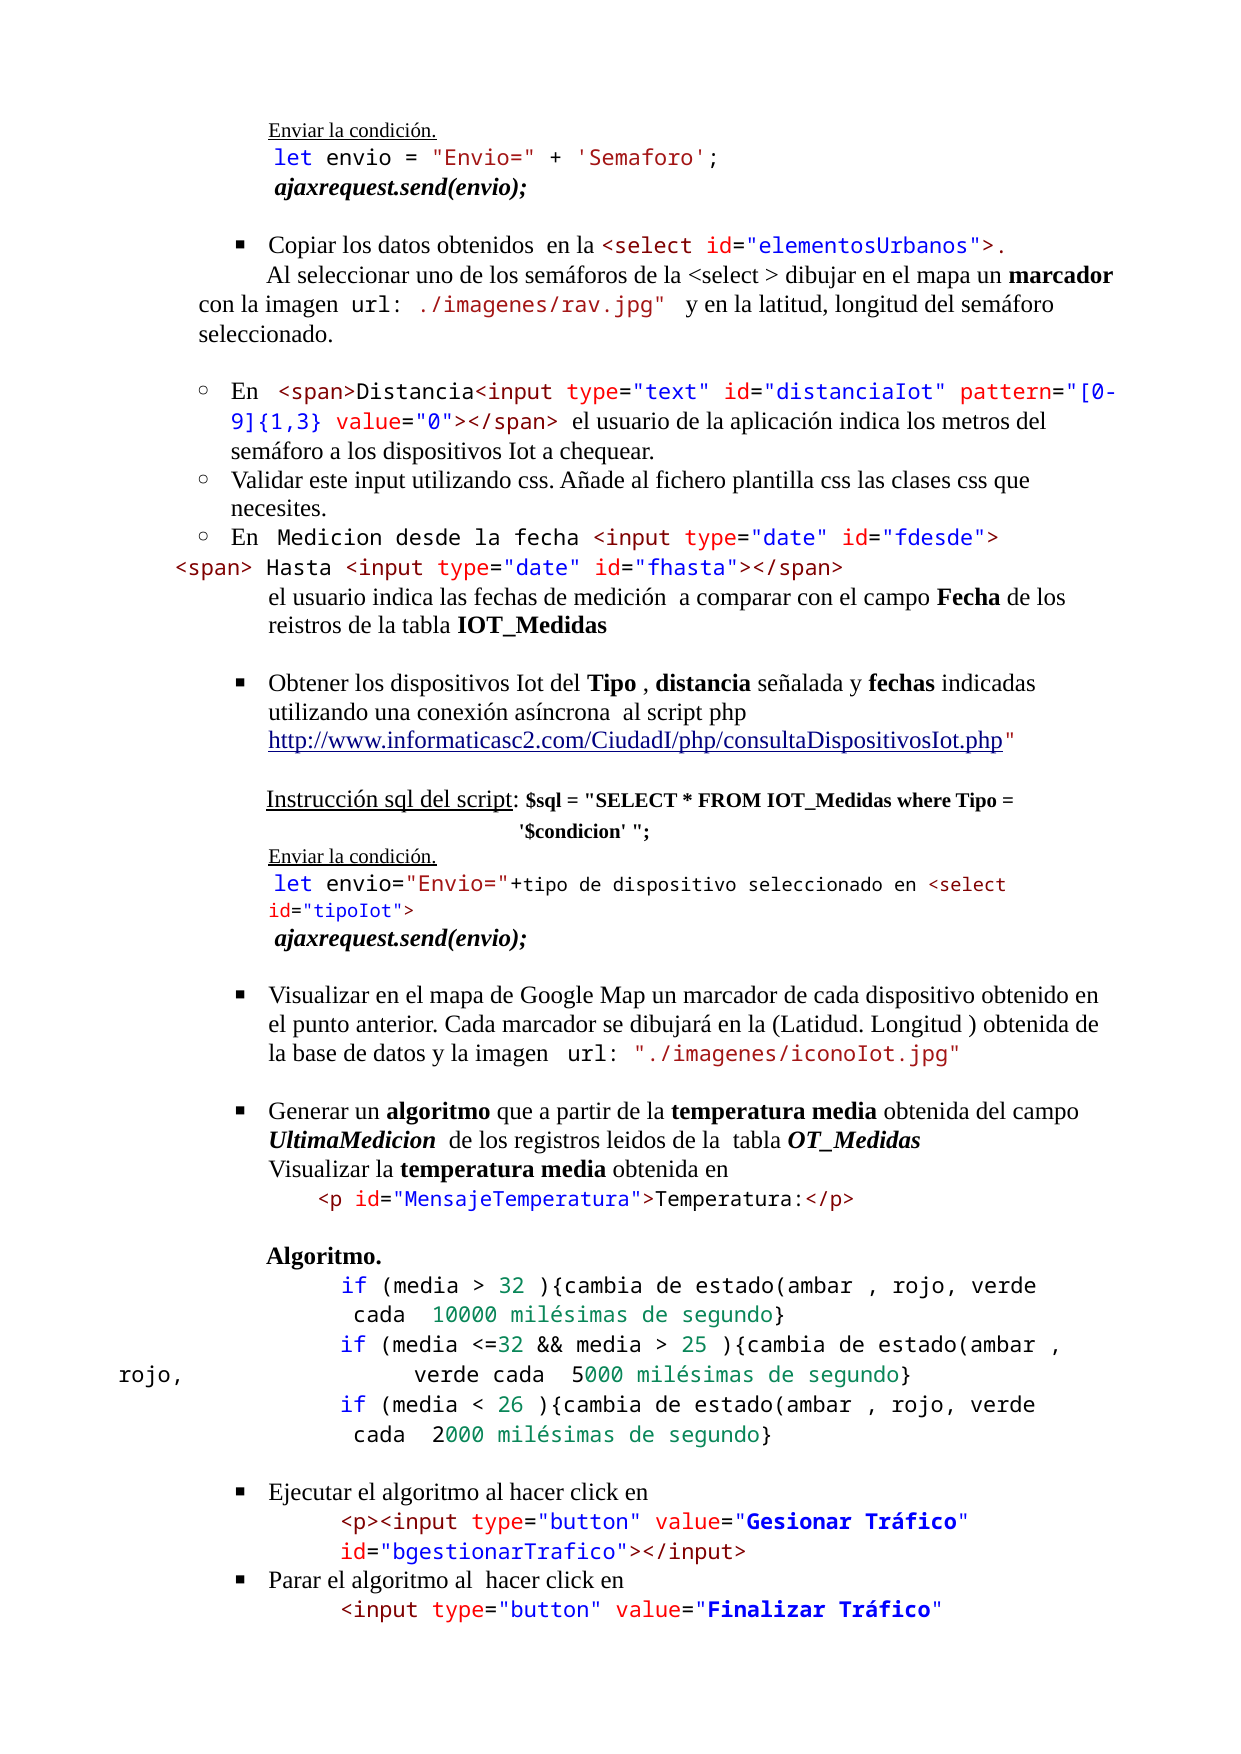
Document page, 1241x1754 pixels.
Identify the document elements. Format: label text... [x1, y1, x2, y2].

list ajaxrequest.send(envio); [231, 923, 1122, 952]
list el usuario indica las fechas de medición a comparar con el campo Fecha de los reistros de la tabla IOT_Medidas [231, 582, 1122, 639]
list let envio = "Envio=" + 'Semaforo'; [231, 142, 1122, 172]
text Algoritmo. [118, 1241, 1122, 1270]
list Enviar la condición. [231, 843, 1122, 868]
text if (media <=32 && media > 25 ){cambia de estado(ambar , rojo, verde cada 5000 milésimas de segundo} [118, 1329, 1122, 1389]
list En Medicion desde la fecha <input type="date" id="fdesde"> [193, 522, 1122, 552]
text <span> Hasta <input type="date" id="fhasta"></span> [118, 552, 1122, 582]
list Enviar la condición. [231, 118, 1122, 142]
list En <span>Distancia<input type="text" id="distanciaIot" pattern="[0-9]{1,3} value="0"></span> el usuario de la aplicación indica los metros del semáforo a los dispositivos Iot a chequear. [193, 376, 1122, 465]
list Visualizar en el mapa de Google Map un marcador de cada dispositivo obtenido en el punto anterior. Cada marcador se dibujará en la (Latidud. Longitud ) obtenida de la base de datos y la imagen url: "./imagenes/iconoIot.jpg" [231, 980, 1122, 1068]
text Instrucción sql del script: $sql = "SELECT * FROM IOT_Medidas where Tipo = '$condicion' "; [118, 784, 1122, 843]
list Validar este input utilizando css. Añade al fichero plantilla css las clases css que necesites. [193, 465, 1122, 522]
list Parar el algoritmo al hacer click en [231, 1566, 1122, 1594]
text if (media < 26 ){cambia de estado(ambar , rojo, verde [118, 1389, 1122, 1419]
list if (media > 32 ){cambia de estado(ambar , rojo, verde [156, 1270, 1122, 1299]
list Generar un algoritmo que a partir de la temperatura media obtenida del campo UltimaMedicion de los registros leidos de la tabla OT_Medidas [231, 1096, 1122, 1154]
list Visualizar la temperatura media obtenida en [231, 1154, 1122, 1183]
list Copiar los datos obtenidos en la <select id="elementosUrbanos">. [231, 231, 1122, 260]
list Obtener los dispositivos Iot del Tipo , distancia señalada y fechas indicadas utilizando una conexión asíncrona al script php http://www.informaticasc2.com/CiudadI/php/consultaDispositivosIot.php" [231, 668, 1122, 755]
text seleccionado. [118, 319, 1122, 348]
list ajaxrequest.send(envio); [231, 172, 1122, 201]
text <input type="button" value="Finalizar Tráfico" [118, 1594, 1122, 1624]
text cada 2000 milésimas de segundo} [118, 1419, 1122, 1448]
list let envio="Envio="+tipo de dispositivo seleccionado en <select id="tipoIot"> [231, 868, 1122, 923]
text <p><input type="button" value="Gesionar Tráfico" [266, 1506, 1122, 1536]
text id="bgestionarTrafico"></input> [266, 1536, 1122, 1566]
list Ejecutar el algoritmo al hacer click en [231, 1477, 1122, 1506]
list <p id="MensajeTemperatura">Temperatura:</p> [268, 1183, 1122, 1212]
text con la imagen url: ./imagenes/rav.jpg" y en la latitud, longitud del semáforo [118, 289, 1122, 319]
text cada 10000 milésimas de segundo} [118, 1299, 1122, 1329]
text Al seleccionar uno de los semáforos de la <select > dibujar en el mapa un marcador [118, 260, 1122, 289]
